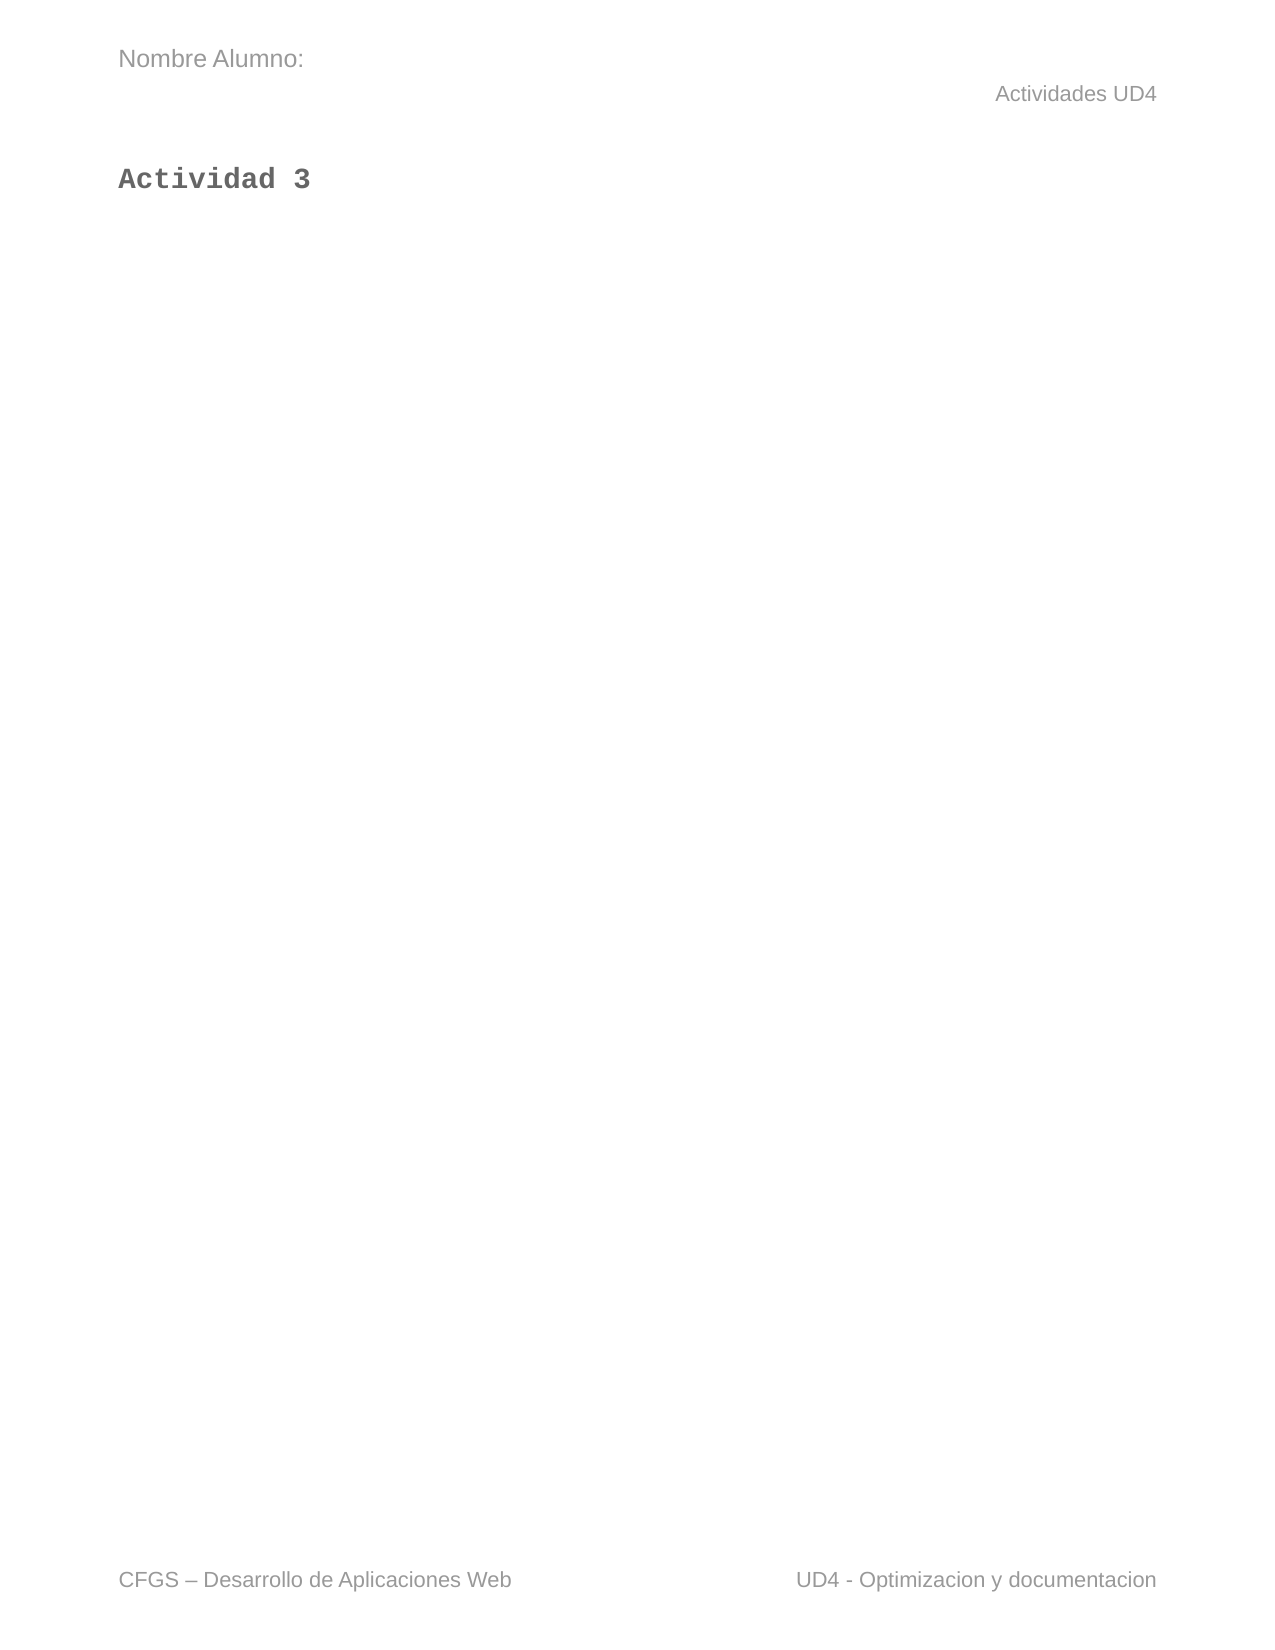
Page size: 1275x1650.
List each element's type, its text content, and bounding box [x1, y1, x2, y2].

subtitle Actividad 3 [118, 164, 1157, 197]
